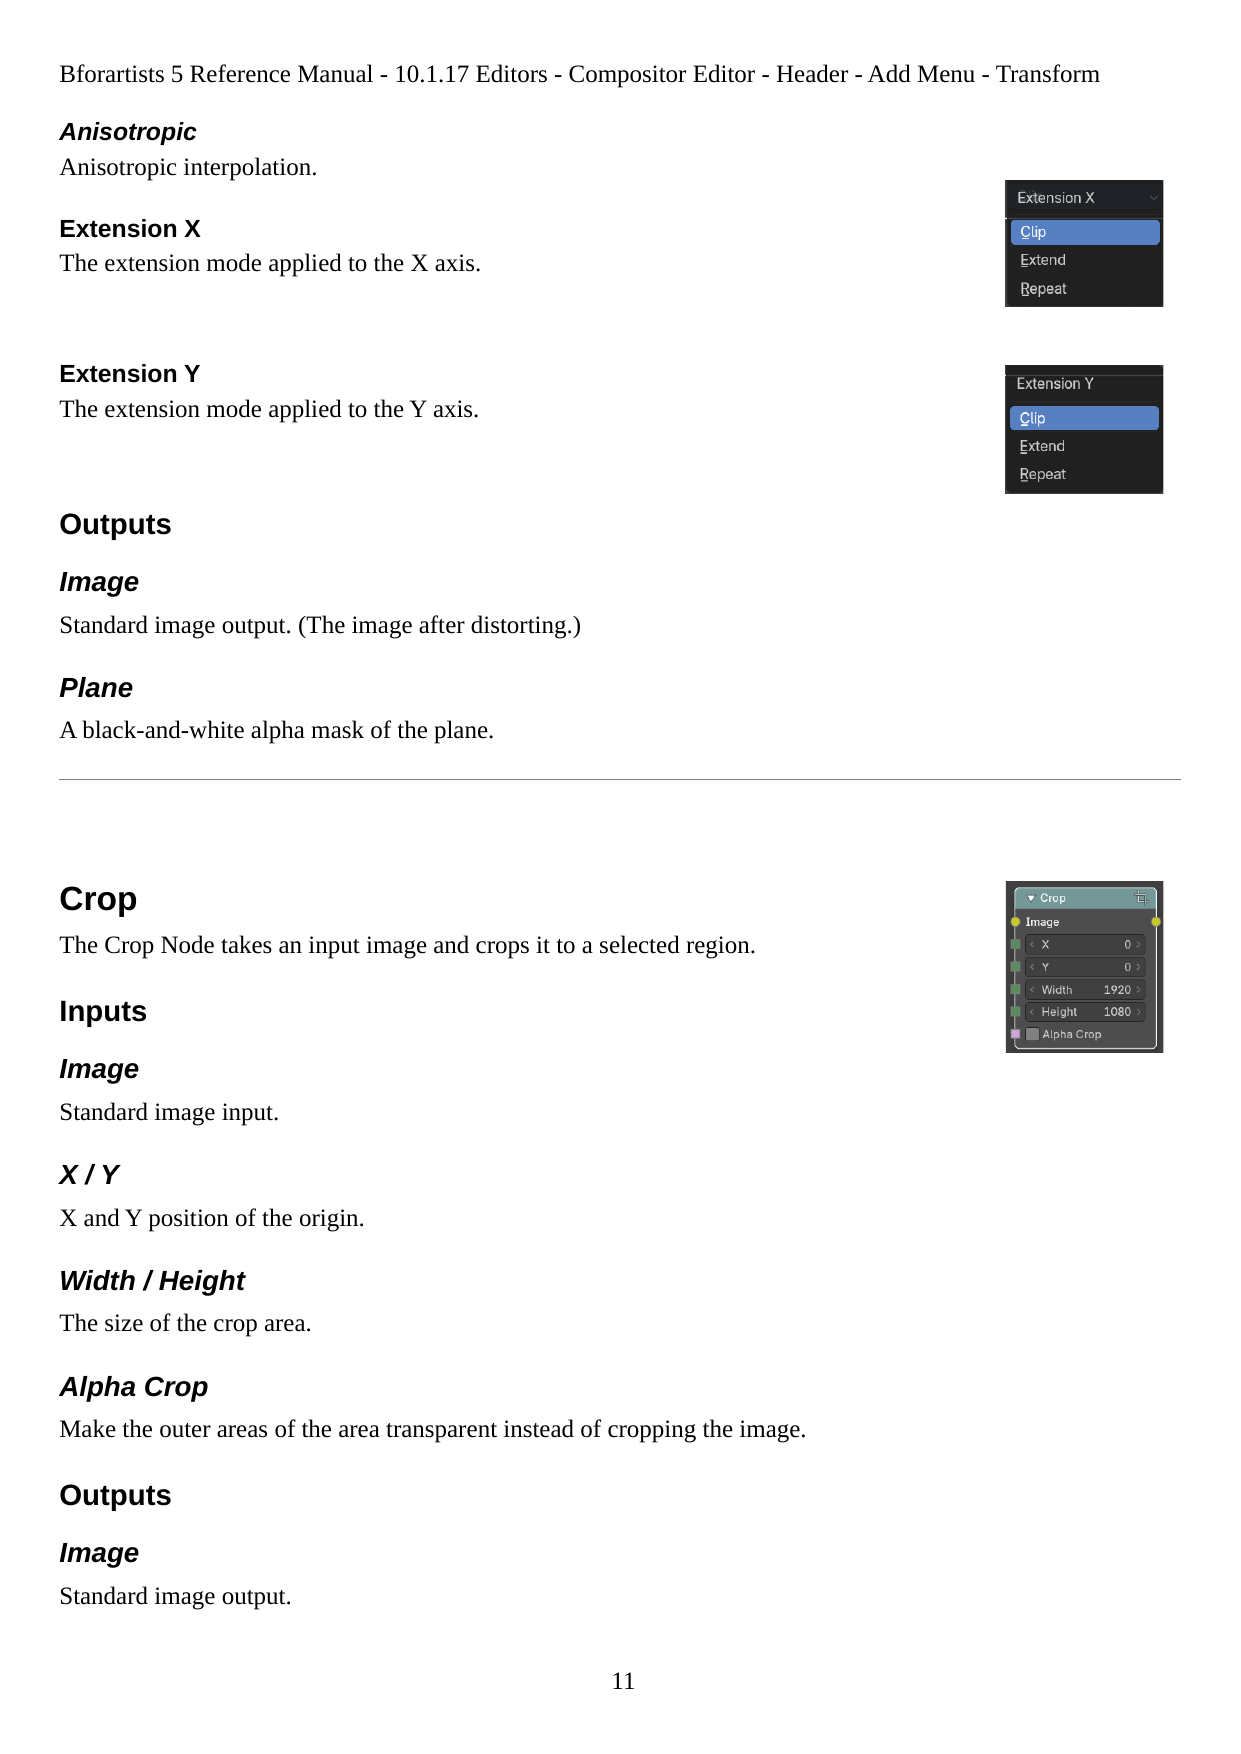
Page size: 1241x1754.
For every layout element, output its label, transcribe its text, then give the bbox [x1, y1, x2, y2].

subtitle Image [59, 1537, 1181, 1569]
picture [1005, 365, 1164, 494]
subtitle Width / Height [59, 1264, 1181, 1296]
subtitle Alpha Crop [59, 1370, 1181, 1402]
subtitle Crop [59, 879, 1181, 917]
text The size of the crop area. [59, 1308, 1181, 1337]
picture [1005, 180, 1164, 307]
text The Crop Node takes an input image and crops it to a selected region. [59, 930, 1005, 959]
subtitle Anisotropic [59, 117, 1181, 146]
text X and Y position of the origin. [59, 1203, 1181, 1231]
text Standard image input. [59, 1097, 1181, 1125]
text Standard image output. [59, 1581, 1181, 1610]
text Standard image output. (The image after distorting.) [59, 610, 1181, 638]
subtitle [1164, 214, 1181, 242]
subtitle Plane [59, 671, 1181, 703]
text A black-and-white alpha mask of the plane. [59, 716, 1181, 744]
subtitle Outputs [59, 1478, 1181, 1512]
subtitle X / Y [59, 1158, 1181, 1190]
text The extension mode applied to the Y axis. [59, 394, 1005, 423]
subtitle [1164, 993, 1181, 1027]
subtitle Extension Y [59, 359, 1181, 388]
subtitle Extension X [59, 214, 1005, 242]
subtitle Image [59, 1052, 1181, 1084]
subtitle Outputs [59, 507, 1181, 540]
picture [1005, 881, 1164, 1053]
text Make the outer areas of the area transparent instead of cropping the image. [59, 1414, 1181, 1443]
text Anisotropic interpolation. [59, 152, 1181, 181]
text The extension mode applied to the X axis. [59, 248, 1005, 277]
subtitle Image [59, 565, 1181, 597]
subtitle Inputs [59, 993, 1005, 1027]
